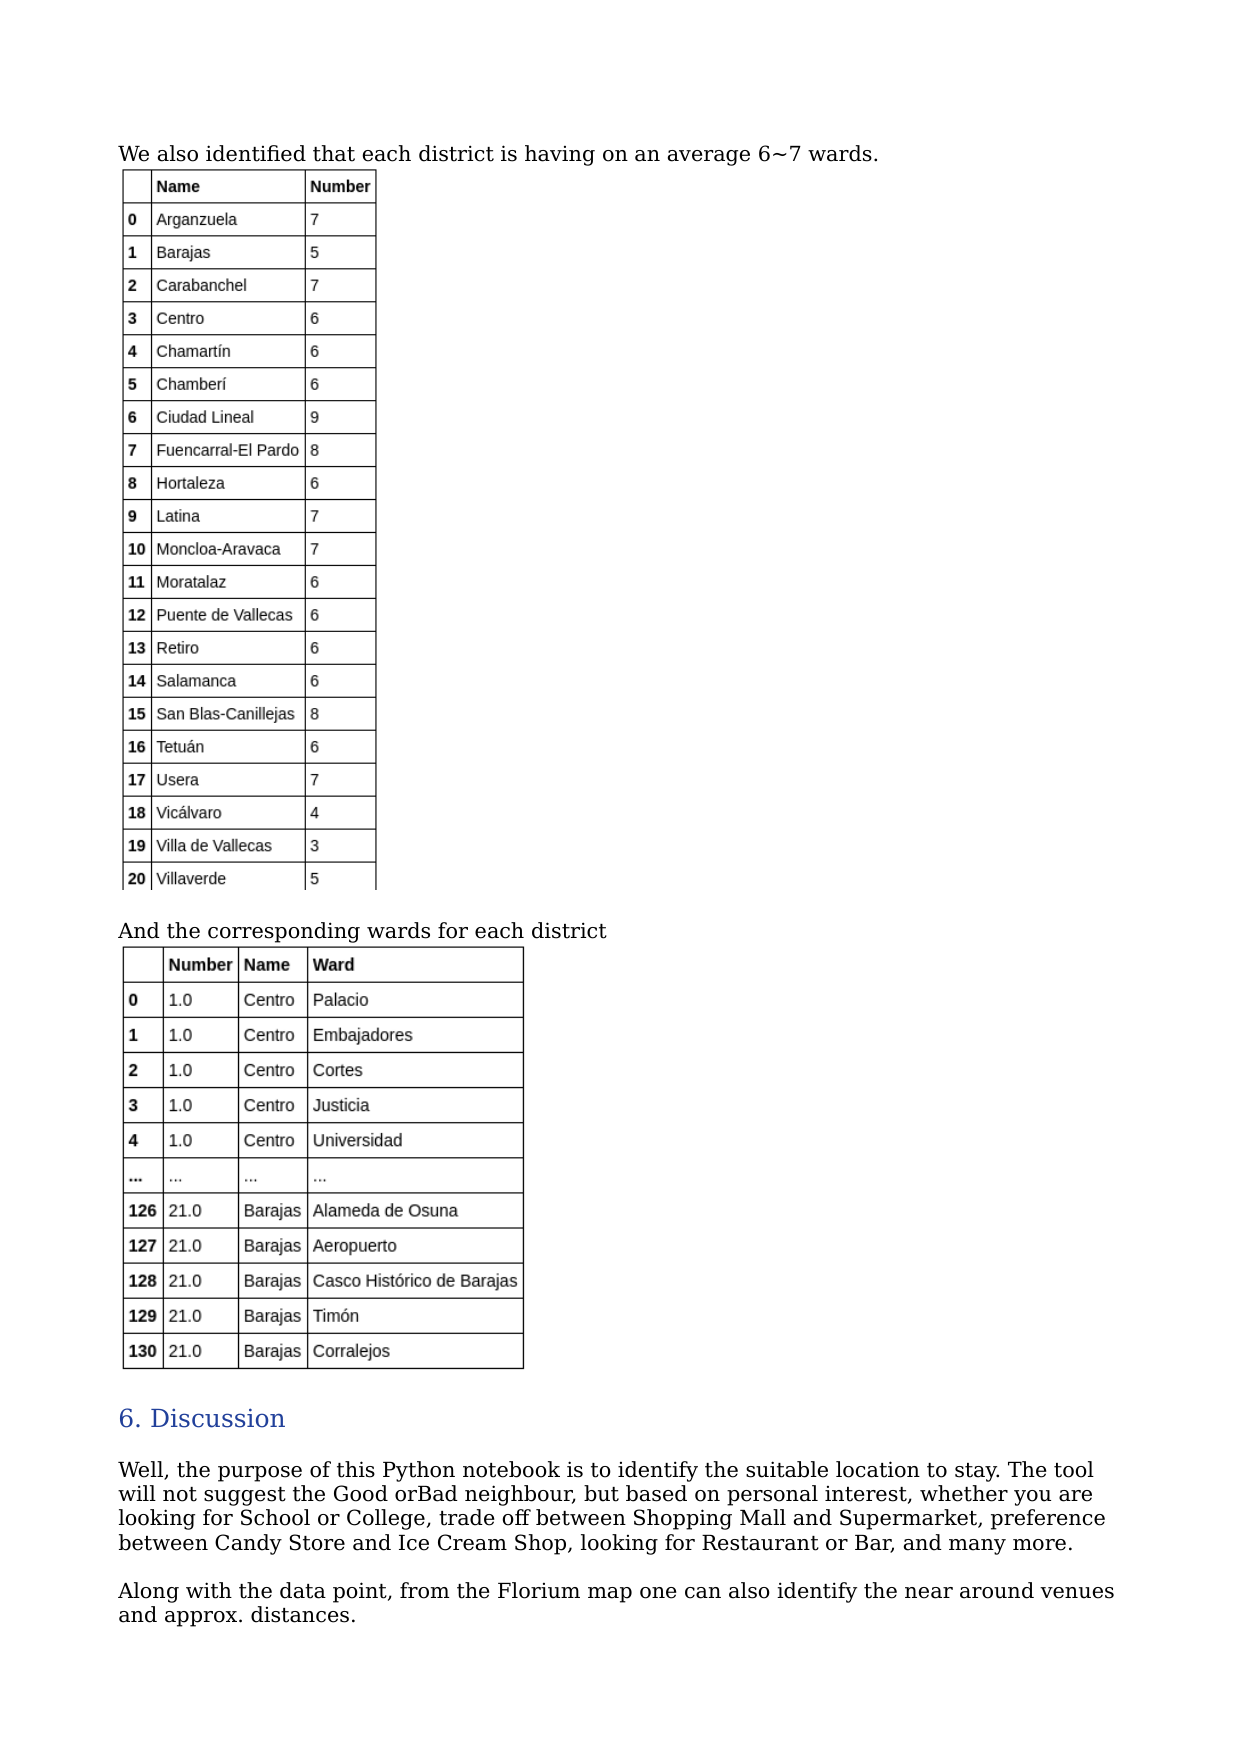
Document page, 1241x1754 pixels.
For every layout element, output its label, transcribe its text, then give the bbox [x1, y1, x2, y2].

text 6. Discussion [118, 1404, 1122, 1434]
text We also identified that each district is having on an average 6~7 wards. [118, 142, 1122, 167]
text And the corresponding wards for each district [118, 919, 1122, 943]
text Well, the purpose of this Python notebook is to identify the suitable location to stay. The tool will not suggest the Good orBad neighbour, but based on personal interest, whether you are looking for School or College, trade off between Shopping Mall and Supermarket, preference between Candy Store and Ice Cream Shop, looking for Restaurant or Bar, and many more. [118, 1458, 1122, 1555]
picture [118, 166, 380, 890]
picture [118, 943, 528, 1374]
text Along with the data point, from the Florium map one can also identify the near around venues and approx. distances. [118, 1579, 1122, 1628]
